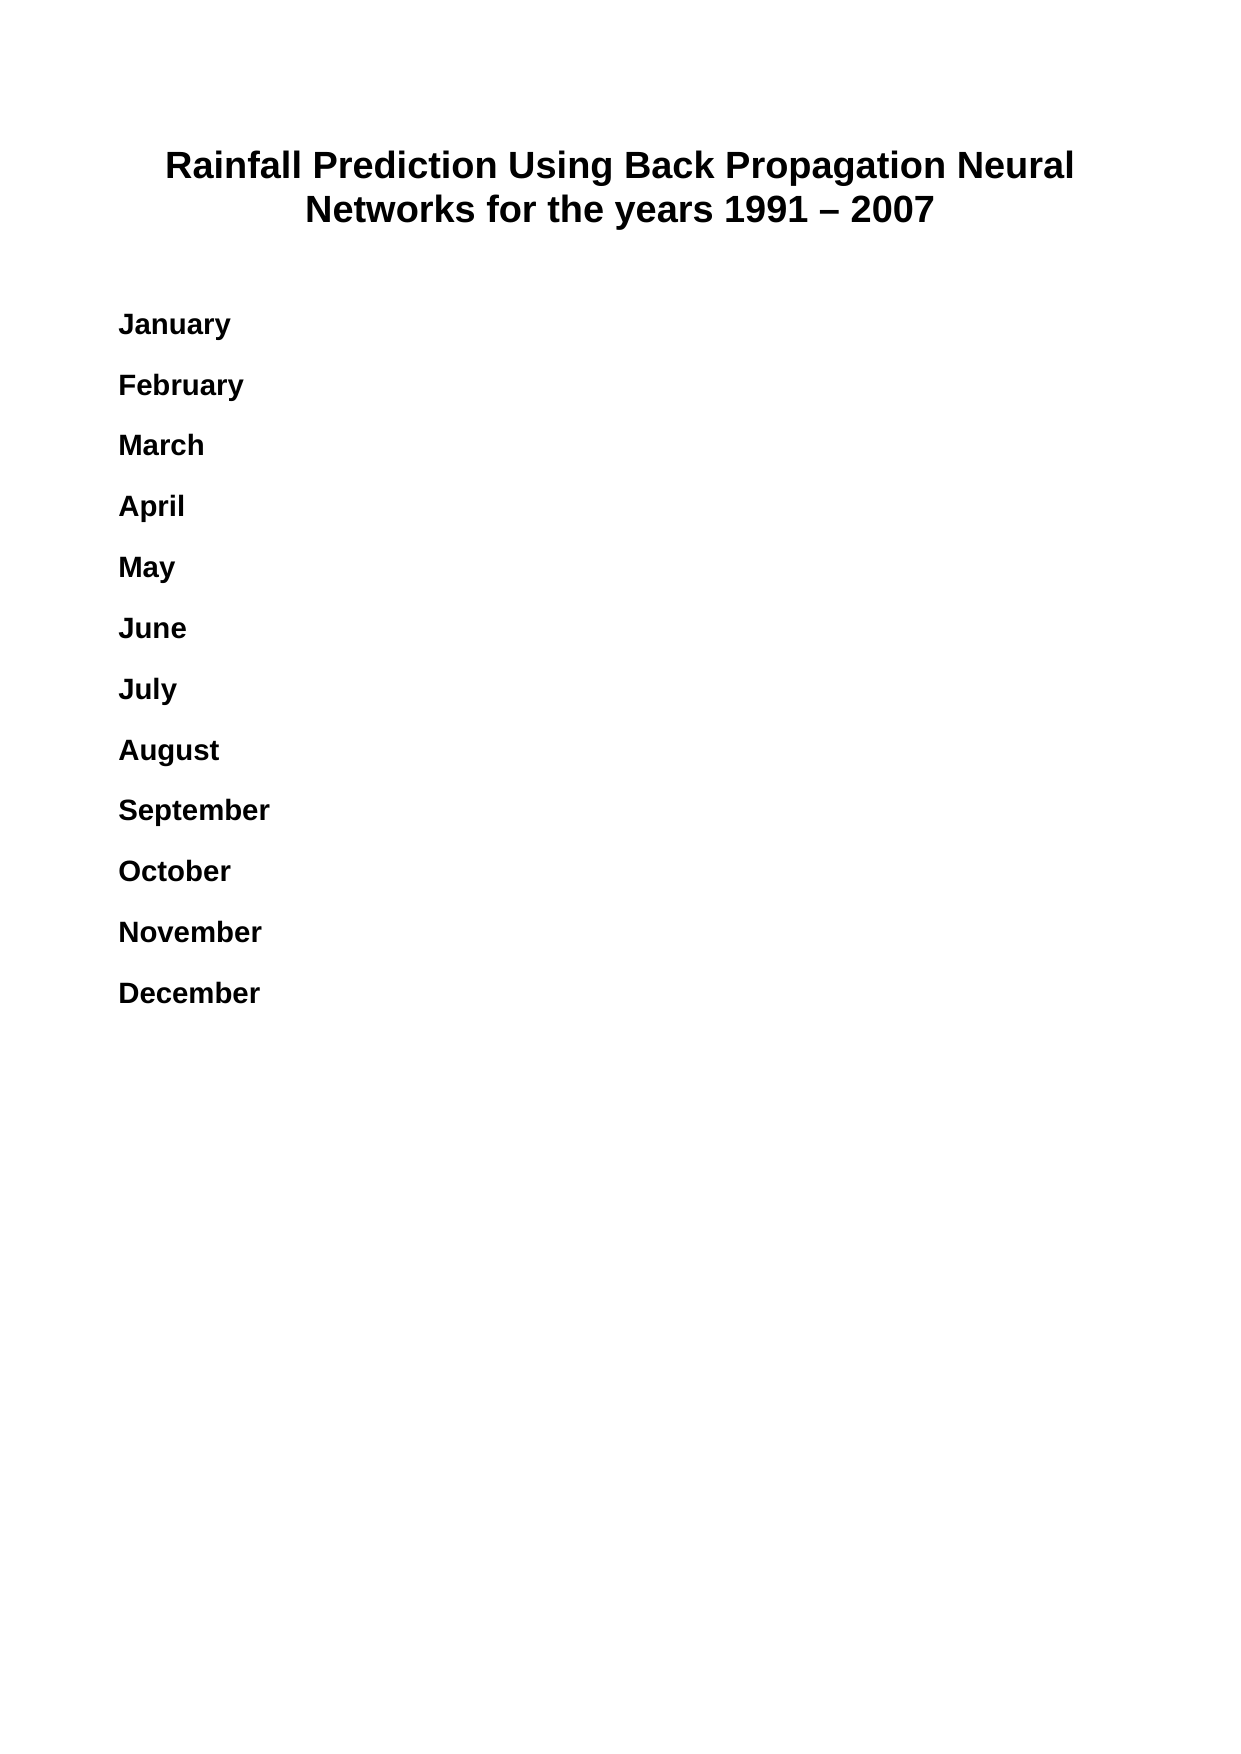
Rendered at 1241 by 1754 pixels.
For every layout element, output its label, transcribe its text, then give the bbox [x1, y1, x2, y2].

subtitle August [118, 732, 1122, 766]
subtitle January [118, 307, 1122, 340]
subtitle May [118, 550, 1122, 584]
subtitle February [118, 367, 1122, 401]
subtitle Rainfall Prediction Using Back Propagation Neural Networks for the years 1991 – 2007 [118, 143, 1122, 230]
subtitle April [118, 489, 1122, 523]
subtitle June [118, 611, 1122, 644]
subtitle December [118, 976, 1122, 1009]
subtitle July [118, 672, 1122, 705]
subtitle November [118, 915, 1122, 949]
subtitle March [118, 428, 1122, 462]
subtitle September [118, 793, 1122, 827]
subtitle October [118, 854, 1122, 888]
